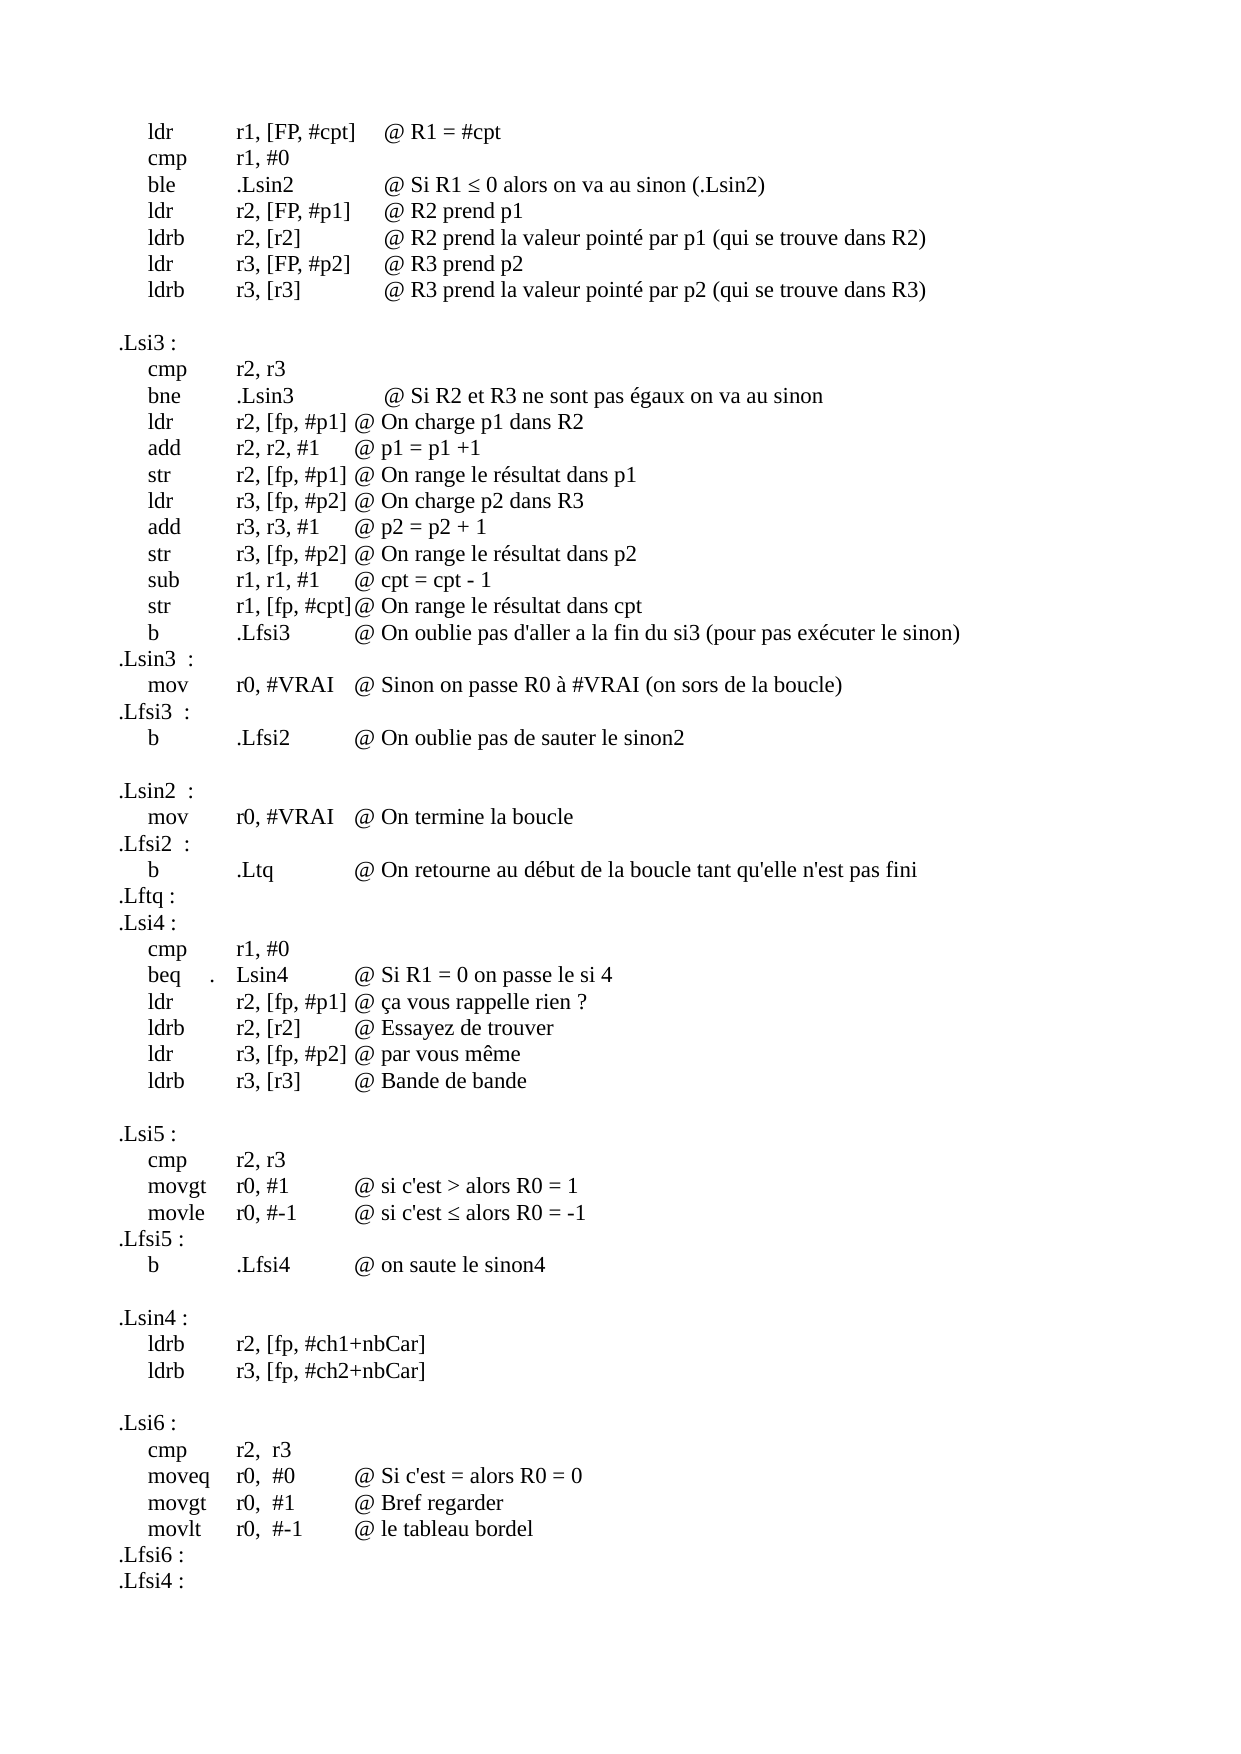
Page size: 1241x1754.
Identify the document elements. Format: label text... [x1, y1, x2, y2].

text ldr r1, [FP, #cpt] @ R1 = #cpt cmp r1, #0 ble .Lsin2 @ Si R1 ≤ 0 alors on va au sinon (.Lsin2) ldr r2, [FP, #p1] @ R2 prend p1 ldrb r2, [r2] @ R2 prend la valeur pointé par p1 (qui se trouve dans R2) ldr r3, [FP, #p2] @ R3 prend p2 ldrb r3, [r3] @ R3 prend la valeur pointé par p2 (qui se trouve dans R3) .Lsi3 : cmp r2, r3 bne .Lsin3 @ Si R2 et R3 ne sont pas égaux on va au sinon ldr r2, [fp, #p1] @ On charge p1 dans R2 add r2, r2, #1 @ p1 = p1 +1 str r2, [fp, #p1] @ On range le résultat dans p1 ldr r3, [fp, #p2] @ On charge p2 dans R3 add r3, r3, #1 @ p2 = p2 + 1 str r3, [fp, #p2] @ On range le résultat dans p2 sub r1, r1, #1 @ cpt = cpt - 1 str r1, [fp, #cpt] @ On range le résultat dans cpt b .Lfsi3 @ On oublie pas d'aller a la fin du si3 (pour pas exécuter le sinon) .Lsin3 : mov r0, #VRAI @ Sinon on passe R0 à #VRAI (on sors de la boucle) .Lfsi3 : b .Lfsi2 @ On oublie pas de sauter le sinon2 .Lsin2 : mov r0, #VRAI @ On termine la boucle .Lfsi2 : b .Ltq @ On retourne au début de la boucle tant qu'elle n'est pas fini .Lftq : .Lsi4 : cmp r1, #0 beq . Lsin4 @ Si R1 = 0 on passe le si 4 ldr r2, [fp, #p1] @ ça vous rappelle rien ? ldrb r2, [r2] @ Essayez de trouver ldr r3, [fp, #p2] @ par vous même ldrb r3, [r3] @ Bande de bande .Lsi5 : cmp r2, r3 movgt r0, #1 @ si c'est > alors R0 = 1 movle r0, #-1 @ si c'est ≤ alors R0 = -1 .Lfsi5 : b .Lfsi4 @ on saute le sinon4 .Lsin4 : ldrb r2, [fp, #ch1+nbCar] ldrb r3, [fp, #ch2+nbCar] .Lsi6 : cmp r2, r3 moveq r0, #0 @ Si c'est = alors R0 = 0 movgt r0, #1 @ Bref regarder movlt r0, #-1 @ le tableau bordel .Lfsi6 : .Lfsi4 : [118, 118, 1122, 1594]
text [118, 1594, 1122, 1620]
